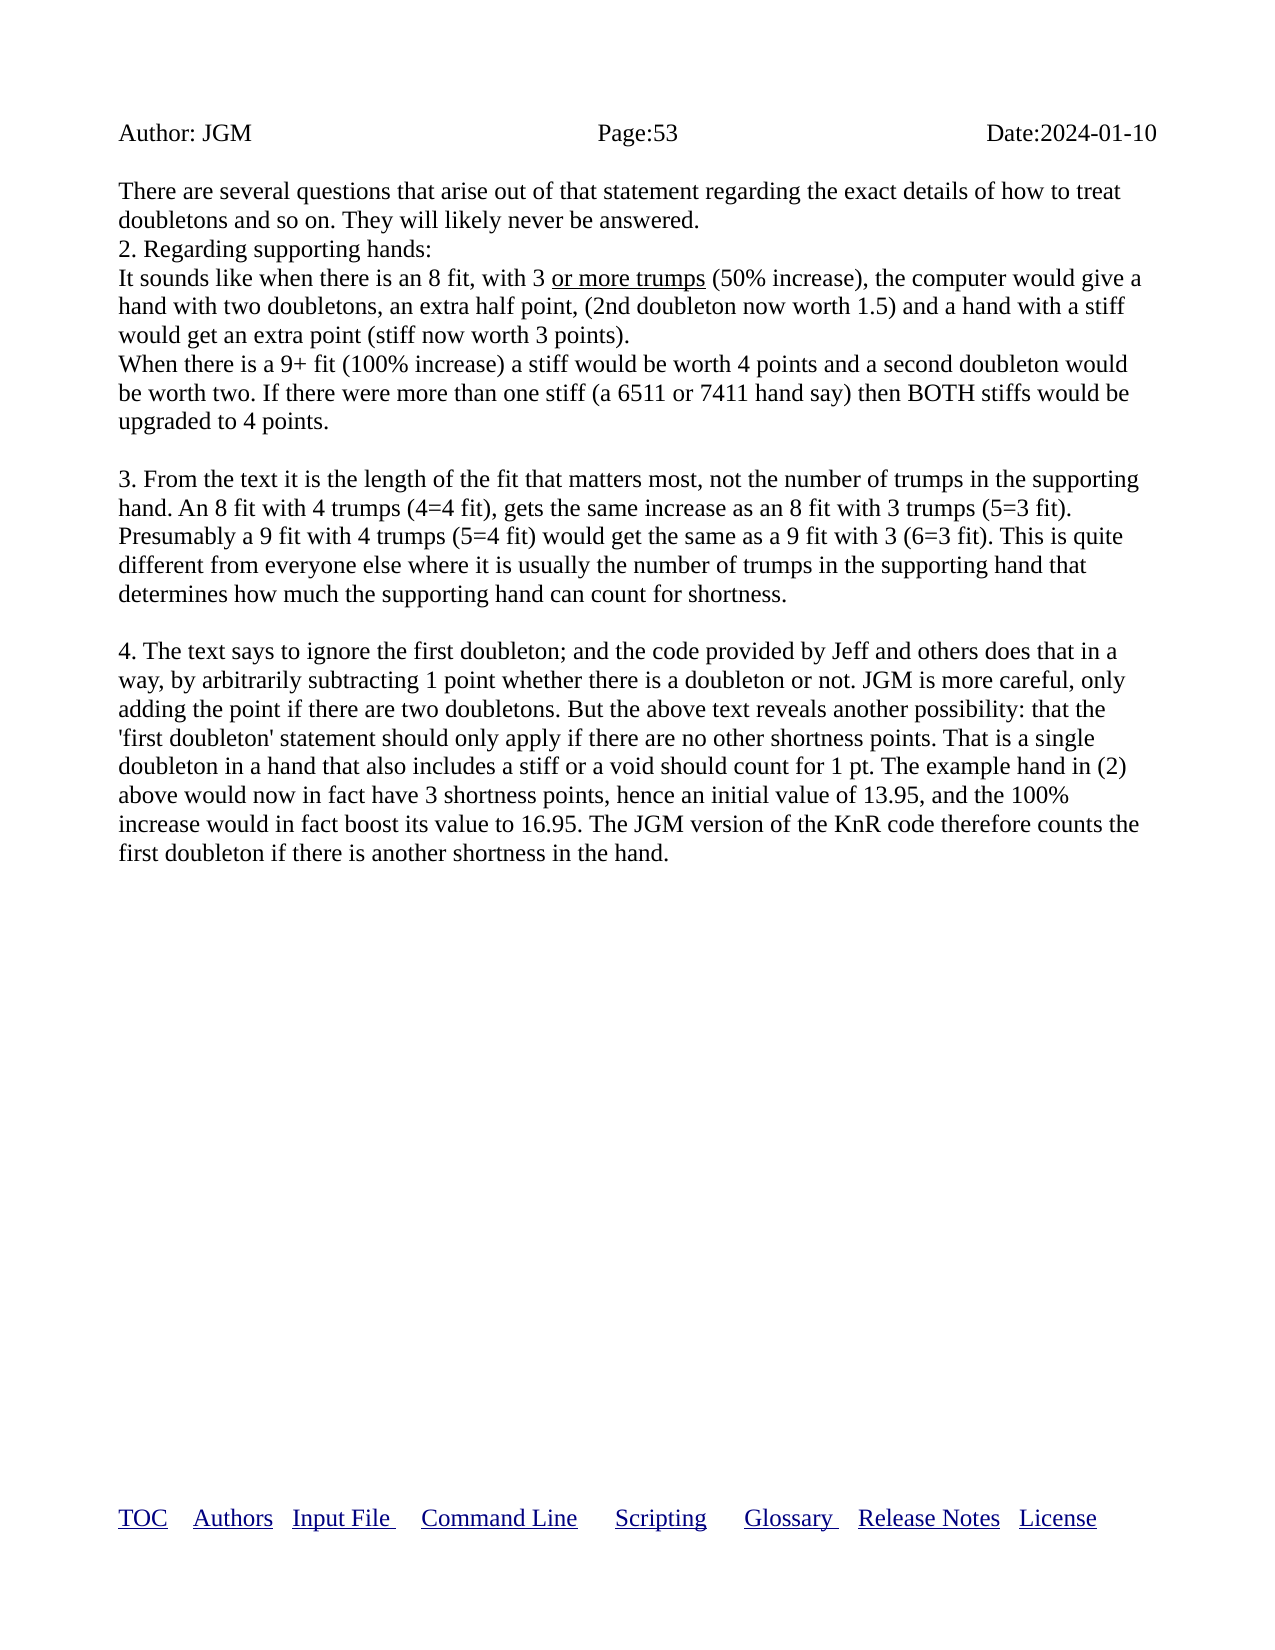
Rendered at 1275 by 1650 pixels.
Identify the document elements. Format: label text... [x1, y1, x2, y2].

text 2. Regarding supporting hands: [118, 234, 1157, 263]
text 4. The text says to ignore the first doubleton; and the code provided by Jeff and others does that in a way, by arbitrarily subtracting 1 point whether there is a doubleton or not. JGM is more careful, only adding the point if there are two doubletons. But the above text reveals another possibility: that the 'first doubleton' statement should only apply if there are no other shortness points. That is a single doubleton in a hand that also includes a stiff or a void should count for 1 pt. The example hand in (2) above would now in fact have 3 shortness points, hence an initial value of 13.95, and the 100% increase would in fact boost its value to 16.95. The JGM version of the KnR code therefore counts the first doubleton if there is another shortness in the hand. [118, 636, 1157, 866]
text 3. From the text it is the length of the fit that matters most, not the number of trumps in the supporting hand. An 8 fit with 4 trumps (4=4 fit), gets the same increase as an 8 fit with 3 trumps (5=3 fit). Presumably a 9 fit with 4 trumps (5=4 fit) would get the same as a 9 fit with 3 (6=3 fit). This is quite different from everyone else where it is usually the number of trumps in the supporting hand that determines how much the supporting hand can count for shortness. [118, 464, 1157, 608]
text When there is a 9+ fit (100% increase) a stiff would be worth 4 points and a second doubleton would be worth two. If there were more than one stiff (a 6511 or 7411 hand say) then BOTH stiffs would be upgraded to 4 points. [118, 349, 1157, 435]
text There are several questions that arise out of that statement regarding the exact details of how to treat doubletons and so on. They will likely never be answered. [118, 176, 1157, 234]
text It sounds like when there is an 8 fit, with 3 or more trumps (50% increase), the computer would give a hand with two doubletons, an extra half point, (2nd doubleton now worth 1.5) and a hand with a stiff would get an extra point (stiff now worth 3 points). [118, 263, 1157, 349]
